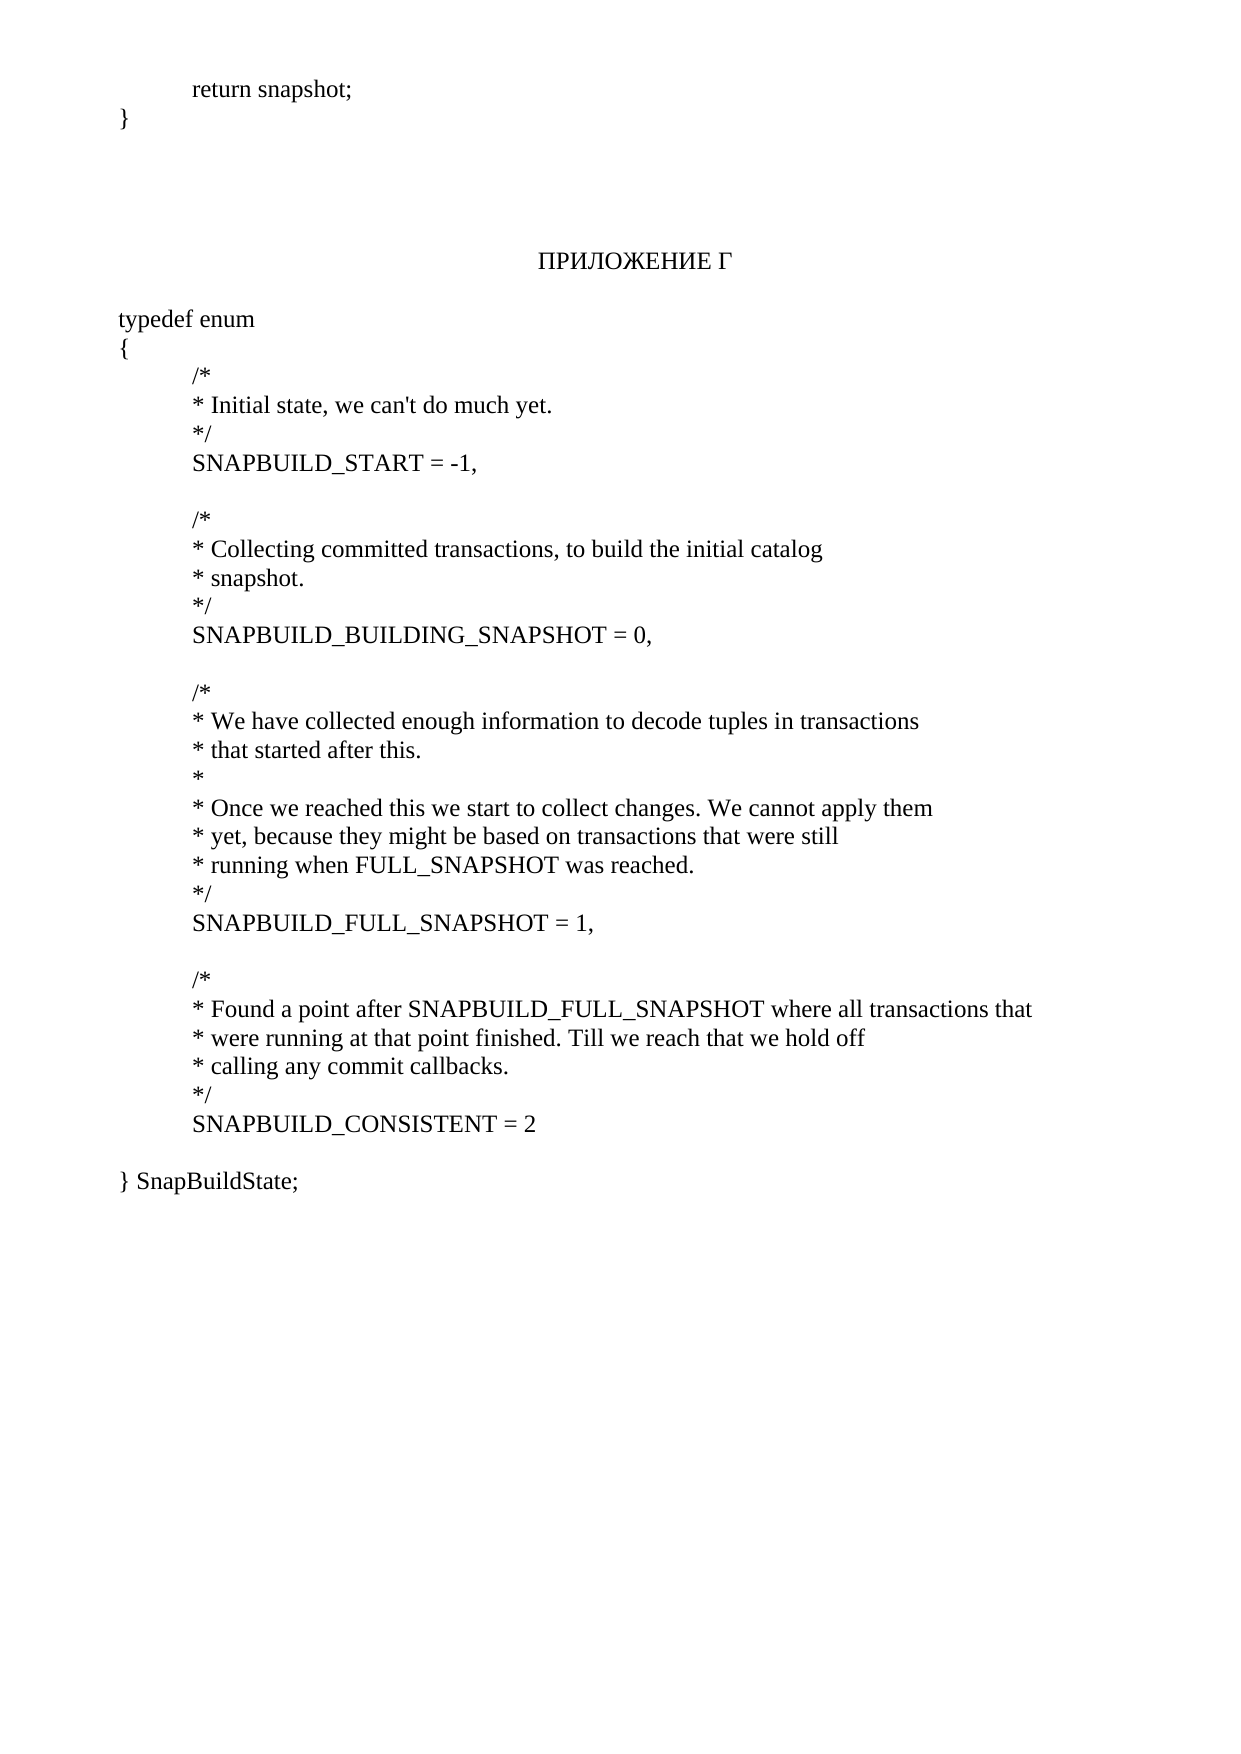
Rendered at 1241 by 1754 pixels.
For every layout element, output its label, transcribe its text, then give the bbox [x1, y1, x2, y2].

text * were running at that point finished. Till we reach that we hold off [118, 1023, 1152, 1051]
text SNAPBUILD_FULL_SNAPSHOT = 1, [118, 908, 1152, 936]
text * Collecting committed transactions, to build the initial catalog [118, 534, 1152, 563]
text SNAPBUILD_BUILDING_SNAPSHOT = 0, [118, 620, 1152, 649]
text * [118, 764, 1152, 793]
text * snapshot. [118, 563, 1152, 591]
text } [118, 103, 1152, 131]
text SNAPBUILD_CONSISTENT = 2 [118, 1109, 1152, 1138]
text * Found a point after SNAPBUILD_FULL_SNAPSHOT where all transactions that [118, 994, 1152, 1023]
text { [118, 333, 1152, 361]
text * that started after this. [118, 735, 1152, 764]
text * running when FULL_SNAPSHOT was reached. [118, 850, 1152, 879]
text ПРИЛОЖЕНИЕ Г [118, 246, 1152, 275]
text /* [118, 678, 1152, 706]
text */ [118, 591, 1152, 620]
text */ [118, 419, 1152, 448]
text */ [118, 879, 1152, 908]
text */ [118, 1080, 1152, 1109]
text /* [118, 361, 1152, 390]
text return snapshot; [118, 74, 1152, 103]
text } SnapBuildState; [118, 1166, 1152, 1195]
text typedef enum [118, 304, 1152, 333]
text * calling any commit callbacks. [118, 1051, 1152, 1080]
text SNAPBUILD_START = -1, [118, 448, 1152, 476]
text * Initial state, we can't do much yet. [118, 390, 1152, 419]
text /* [118, 505, 1152, 534]
text * Once we reached this we start to collect changes. We cannot apply them [118, 793, 1152, 821]
text * yet, because they might be based on transactions that were still [118, 821, 1152, 850]
text * We have collected enough information to decode tuples in transactions [118, 706, 1152, 735]
text /* [118, 965, 1152, 994]
